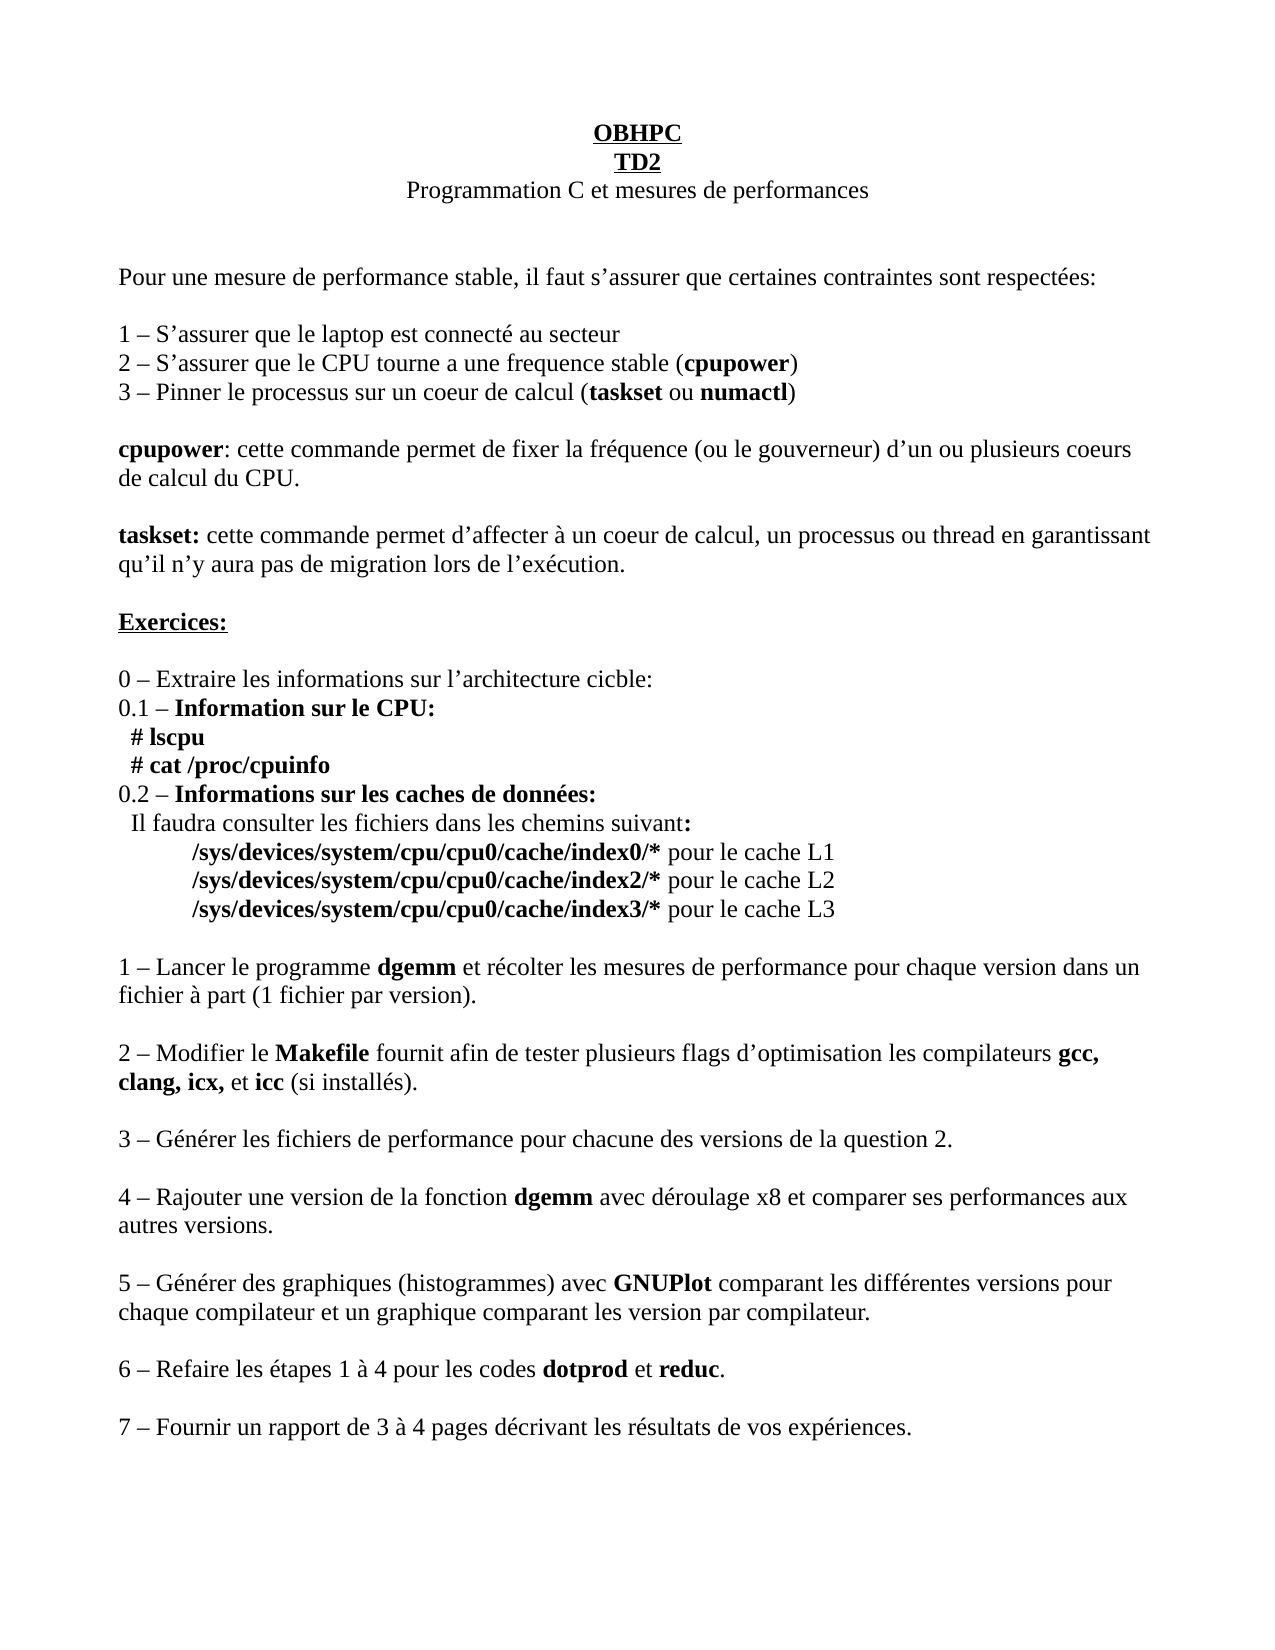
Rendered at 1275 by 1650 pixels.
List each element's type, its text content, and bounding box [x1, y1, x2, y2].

text 0.2 – Informations sur les caches de données: [118, 779, 1157, 808]
text Exercices: [118, 607, 1157, 636]
text 3 – Pinner le processus sur un coeur de calcul (taskset ou numactl) [118, 377, 1157, 406]
text Pour une mesure de performance stable, il faut s’assurer que certaines contraintes sont respectées: [118, 262, 1157, 291]
text OBHPC [118, 118, 1157, 147]
text cpupower: cette commande permet de fixer la fréquence (ou le gouverneur) d’un ou plusieurs coeurs de calcul du CPU. [118, 434, 1157, 492]
text /sys/devices/system/cpu/cpu0/cache/index2/* pour le cache L2 [118, 866, 1157, 894]
text 4 – Rajouter une version de la fonction dgemm avec déroulage x8 et comparer ses performances aux autres versions. [118, 1182, 1157, 1239]
text 6 – Refaire les étapes 1 à 4 pour les codes dotprod et reduc. [118, 1354, 1157, 1383]
text 2 – S’assurer que le CPU tourne a une frequence stable (cpupower) [118, 348, 1157, 377]
text /sys/devices/system/cpu/cpu0/cache/index3/* pour le cache L3 [118, 894, 1157, 923]
text 0.1 – Information sur le CPU: [118, 693, 1157, 722]
text Programmation C et mesures de performances [118, 176, 1157, 204]
text 7 – Fournir un rapport de 3 à 4 pages décrivant les résultats de vos expériences. [118, 1412, 1157, 1441]
text 1 – Lancer le programme dgemm et récolter les mesures de performance pour chaque version dans un fichier à part (1 fichier par version). [118, 952, 1157, 1009]
text 1 – S’assurer que le laptop est connecté au secteur [118, 319, 1157, 348]
text 3 – Générer les fichiers de performance pour chacune des versions de la question 2. [118, 1124, 1157, 1153]
text Il faudra consulter les fichiers dans les chemins suivant: /sys/devices/system/cpu/cpu0/cache/index0/* pour le cache L1 [118, 808, 1157, 866]
text 0 – Extraire les informations sur l’architecture cicble: [118, 664, 1157, 693]
text 5 – Générer des graphiques (histogrammes) avec GNUPlot comparant les différentes versions pour chaque compilateur et un graphique comparant les version par compilateur. [118, 1268, 1157, 1326]
text 2 – Modifier le Makefile fournit afin de tester plusieurs flags d’optimisation les compilateurs gcc, clang, icx, et icc (si installés). [118, 1038, 1157, 1096]
text # lscpu [118, 722, 1157, 751]
text # cat /proc/cpuinfo [118, 751, 1157, 779]
text taskset: cette commande permet d’affecter à un coeur de calcul, un processus ou thread en garantissant qu’il n’y aura pas de migration lors de l’exécution. [118, 521, 1157, 578]
text TD2 [118, 147, 1157, 176]
